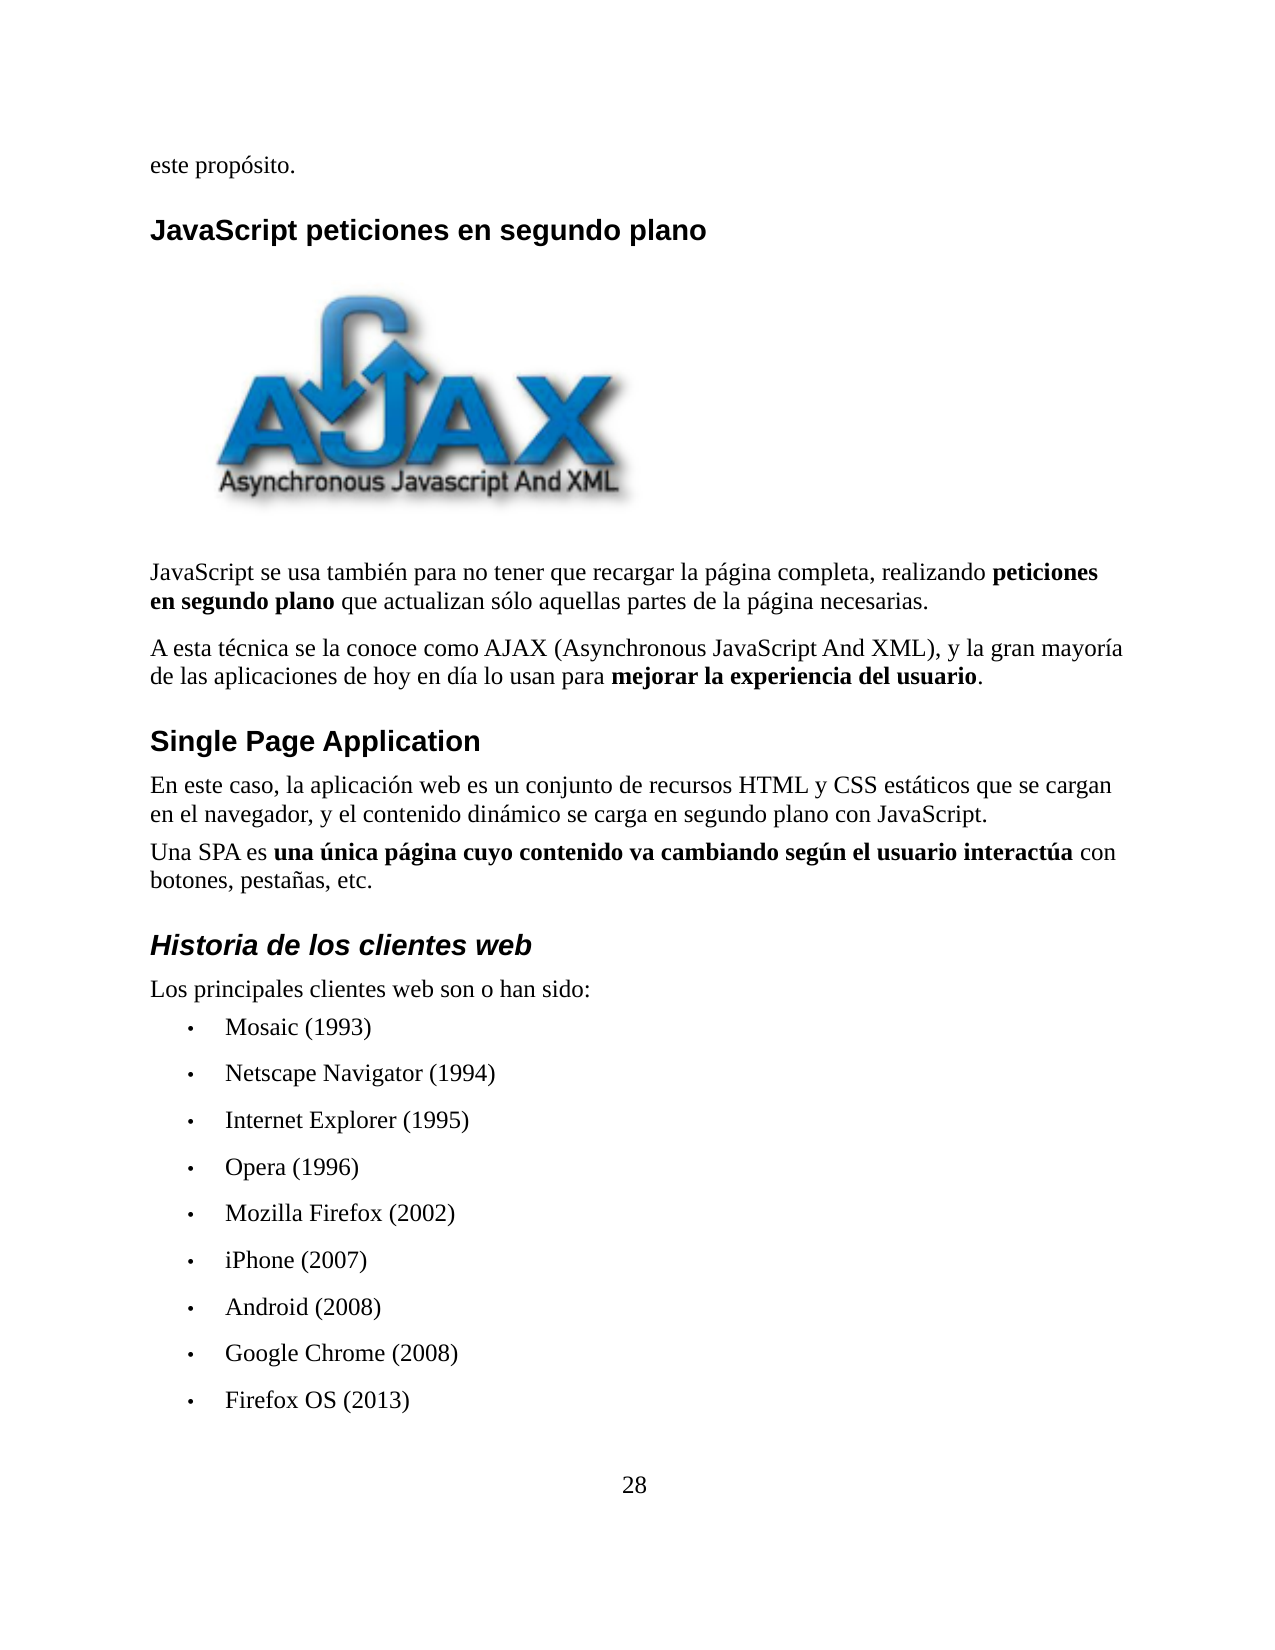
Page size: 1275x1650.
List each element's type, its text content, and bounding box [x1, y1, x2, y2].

list Mosaic (1993) [187, 1012, 1125, 1041]
picture [150, 258, 709, 549]
list Netscape Navigator (1994) [187, 1058, 1125, 1087]
text Los principales clientes web son o han sido: [150, 974, 1125, 1003]
subtitle Single Page Application [150, 724, 1125, 758]
subtitle JavaScript peticiones en segundo plano [150, 213, 1125, 246]
list Firefox OS (2013) [187, 1385, 1125, 1414]
list Google Chrome (2008) [187, 1338, 1125, 1367]
text A esta técnica se la conoce como AJAX (Asynchronous JavaScript And XML), y la gran mayoría de las aplicaciones de hoy en día lo usan para mejorar la experiencia del usuario. [150, 633, 1125, 690]
list Android (2008) [187, 1292, 1125, 1321]
text En este caso, la aplicación web es un conjunto de recursos HTML y CSS estáticos que se cargan en el navegador, y el contenido dinámico se carga en segundo plano con JavaScript. [150, 770, 1125, 828]
list Internet Explorer (1995) [187, 1105, 1125, 1134]
text este propósito. [150, 150, 1125, 179]
list Mozilla Firefox (2002) [187, 1198, 1125, 1227]
list iPhone (2007) [187, 1245, 1125, 1274]
text JavaScript se usa también para no tener que recargar la página completa, realizando peticiones en segundo plano que actualizan sólo aquellas partes de la página necesarias. [150, 557, 1125, 615]
subtitle Historia de los clientes web [150, 928, 1125, 962]
text Una SPA es una única página cuyo contenido va cambiando según el usuario interactúa con botones, pestañas, etc. [150, 837, 1125, 894]
list Opera (1996) [187, 1152, 1125, 1181]
